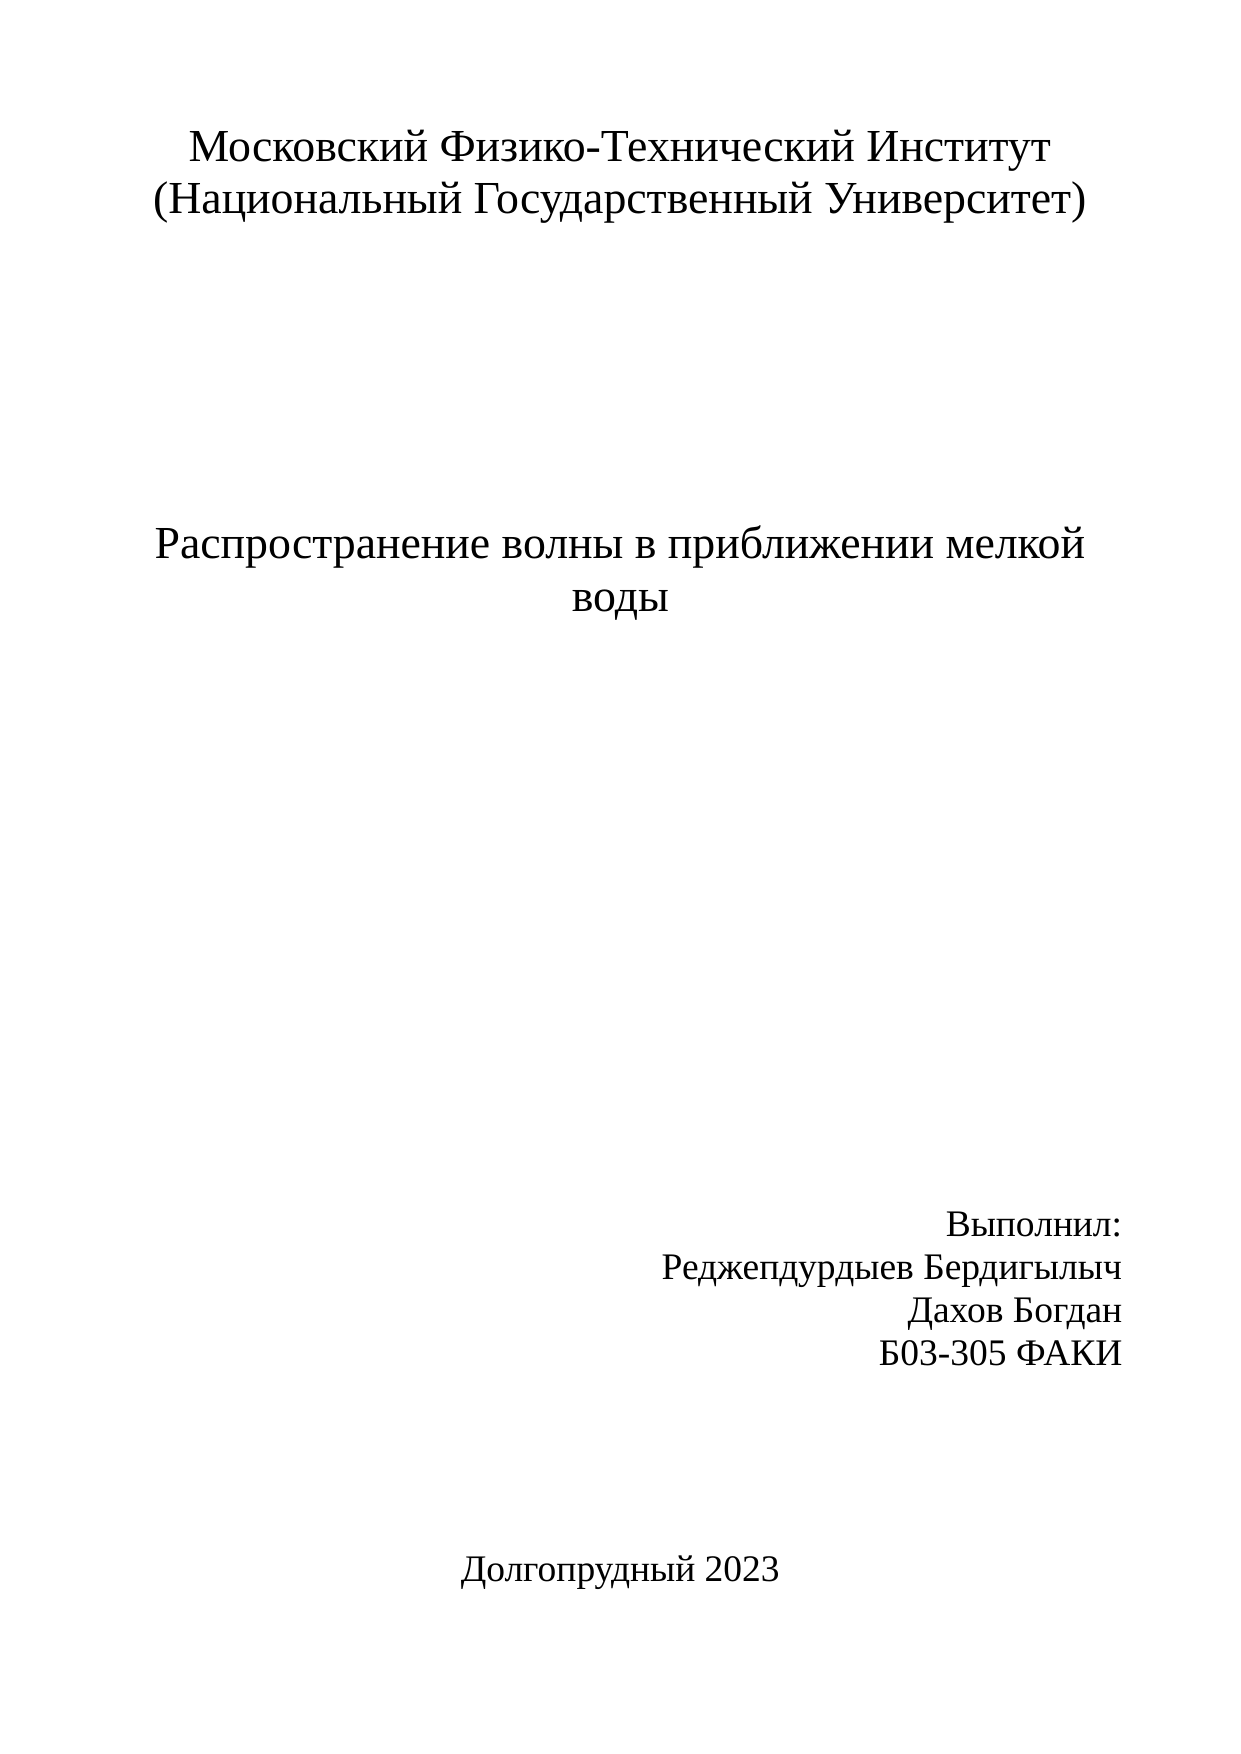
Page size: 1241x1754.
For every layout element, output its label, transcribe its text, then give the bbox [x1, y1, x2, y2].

text Б03-305 ФАКИ [118, 1330, 1122, 1373]
text Долгопрудный 2023 [118, 1546, 1122, 1589]
text Реджепдурдыев Бердигылыч [118, 1244, 1122, 1287]
text Распространение волны в приближении мелкой воды [118, 516, 1122, 621]
text Дахов Богдан [118, 1287, 1122, 1330]
text Московский Физико-Технический Институт (Национальный Государственный Университет) [118, 118, 1122, 223]
text Выполнил: [118, 1201, 1122, 1244]
